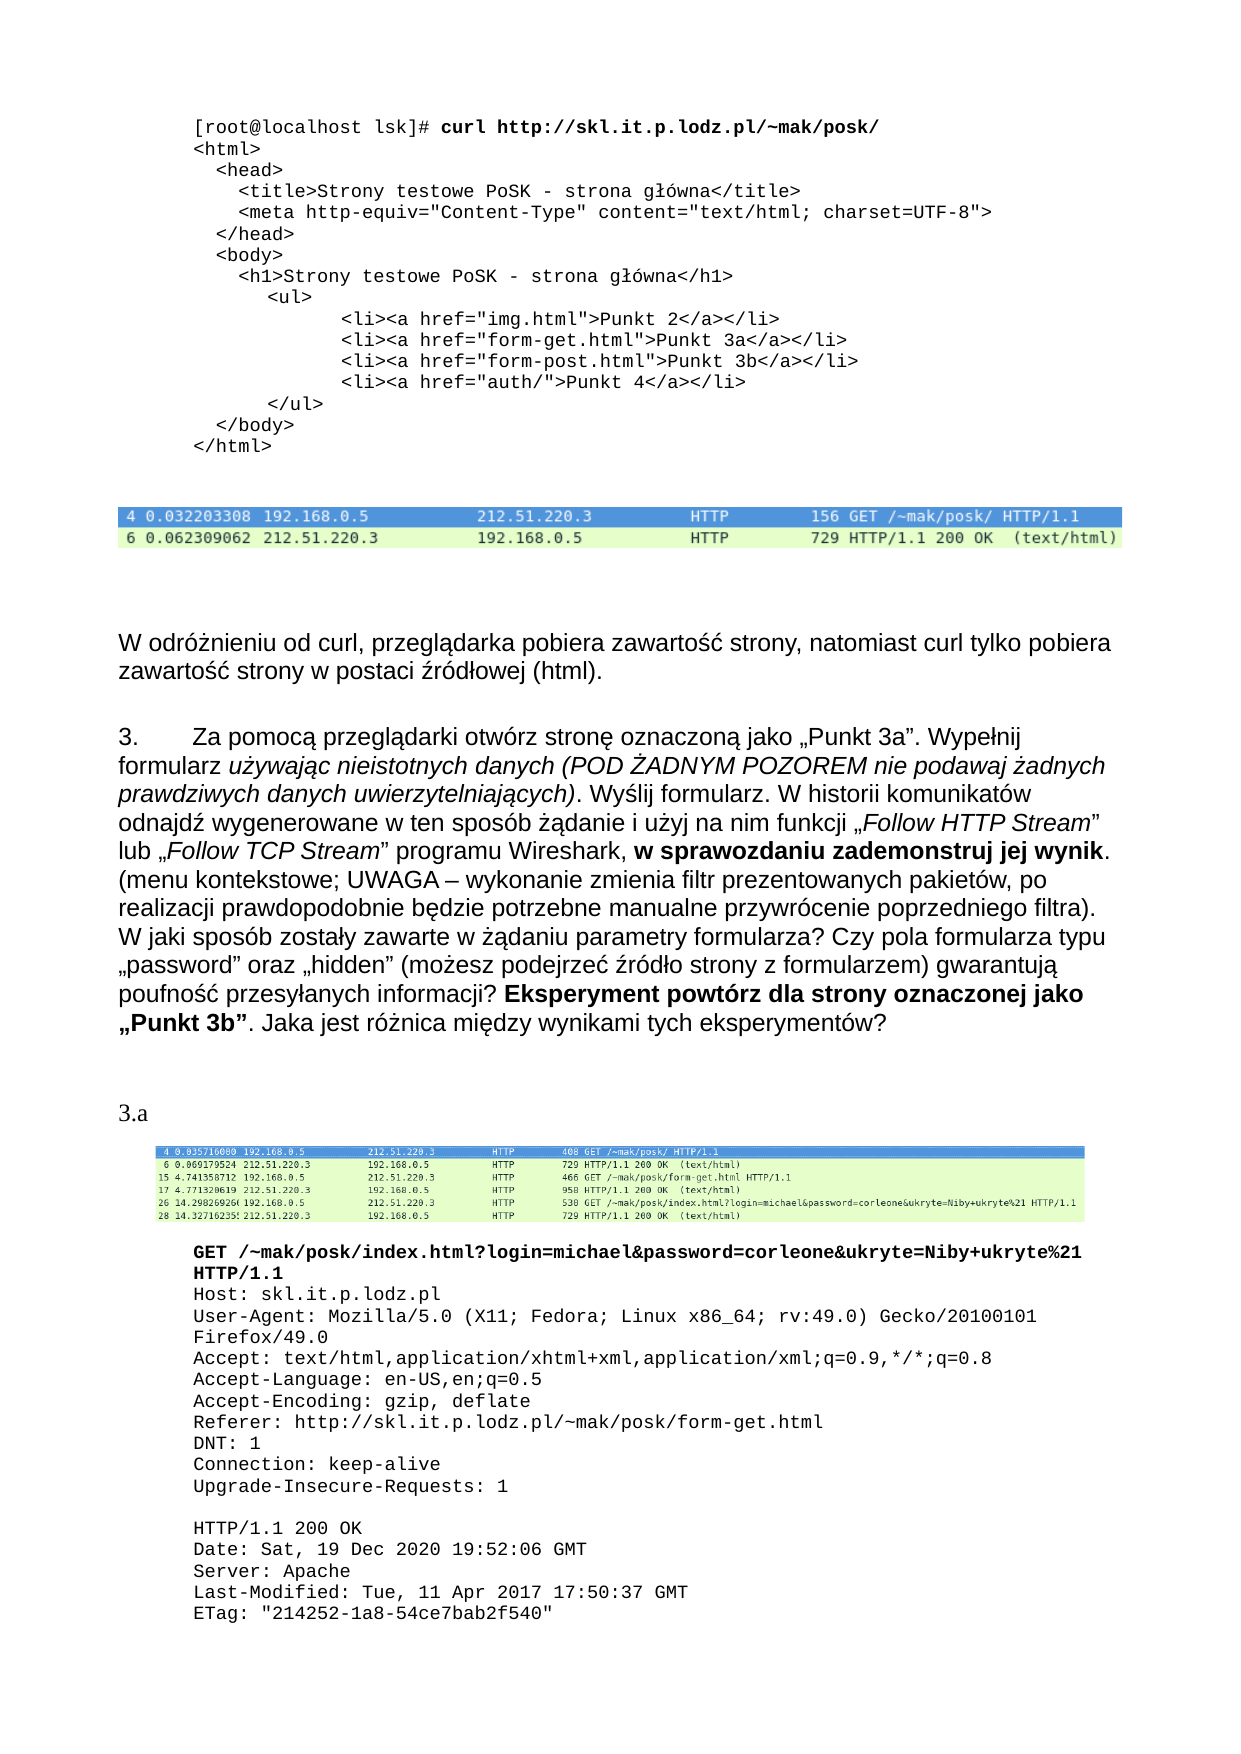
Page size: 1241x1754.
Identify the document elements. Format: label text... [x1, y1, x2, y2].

text <body> [193, 246, 1122, 267]
text </html> [193, 437, 1122, 458]
text <h1>Strony testowe PoSK - strona główna</h1> [193, 267, 1122, 288]
subtitle Za pomocą przeglądarki otwórz stronę oznaczoną jako „Punkt 3a”. Wypełnij formularz używając nieistotnych danych (POD ŻADNYM POZOREM nie podawaj żadnych prawdziwych danych uwierzytelniających). Wyślij formularz. W historii komunikatów odnajdź wygenerowane w ten sposób żądanie i użyj na nim funkcji „Follow HTTP Stream” lub „Follow TCP Stream” programu Wireshark, w sprawozdaniu zademonstruj jej wynik. (menu kontekstowe; UWAGA – wykonanie zmienia filtr prezentowanych pakietów, po realizacji prawdopodobnie będzie potrzebne manualne przywrócenie poprzedniego filtra). W jaki sposób zostały zawarte w żądaniu parametry formularza? Czy pola formularza typu „password” oraz „hidden” (możesz podejrzeć źródło strony z formularzem) gwarantują poufność przesyłanych informacji? Eksperyment powtórz dla strony oznaczonej jako „Punkt 3b”. Jaka jest różnica między wynikami tych eksperymentów? [118, 722, 1122, 1036]
text HTTP/1.1 200 OK [193, 1519, 1122, 1540]
text <html> [193, 139, 1122, 161]
text Accept-Language: en-US,en;q=0.5 [193, 1370, 1122, 1391]
text <li><a href="form-get.html">Punkt 3a</a></li> [193, 331, 1122, 352]
text Host: skl.it.p.lodz.pl [193, 1285, 1122, 1306]
text DNT: 1 [193, 1434, 1122, 1455]
text [root@localhost lsk]# curl http://skl.it.p.lodz.pl/~mak/posk/ [193, 118, 1122, 139]
text Connection: keep-alive [193, 1455, 1122, 1476]
text Referer: http://skl.it.p.lodz.pl/~mak/posk/form-get.html [193, 1413, 1122, 1434]
picture [155, 1146, 1085, 1222]
text <head> [193, 161, 1122, 182]
text <ul> [193, 288, 1122, 309]
picture [118, 507, 1123, 548]
text <li><a href="img.html">Punkt 2</a></li> [193, 309, 1122, 331]
subtitle W odróżnieniu od curl, przeglądarka pobiera zawartość strony, natomiast curl tylko pobiera zawartość strony w postaci źródłowej (html). [118, 628, 1122, 685]
text </body> [193, 416, 1122, 437]
text Server: Apache [193, 1561, 1122, 1583]
text GET /~mak/posk/index.html?login=michael&password=corleone&ukryte=Niby+ukryte%21 HTTP/1.1 [193, 1243, 1122, 1285]
text Accept-Encoding: gzip, deflate [193, 1391, 1122, 1413]
text Accept: text/html,application/xhtml+xml,application/xml;q=0.9,*/*;q=0.8 [193, 1349, 1122, 1370]
text Upgrade-Insecure-Requests: 1 [193, 1476, 1122, 1498]
text Date: Sat, 19 Dec 2020 19:52:06 GMT [193, 1540, 1122, 1561]
text </head> [193, 224, 1122, 246]
text <title>Strony testowe PoSK - strona główna</title> [193, 182, 1122, 203]
text 3.a [118, 1098, 1122, 1127]
text Last-Modified: Tue, 11 Apr 2017 17:50:37 GMT [193, 1583, 1122, 1604]
text <li><a href="form-post.html">Punkt 3b</a></li> [193, 352, 1122, 373]
text ETag: "214252-1a8-54ce7bab2f540" [193, 1604, 1122, 1625]
text User-Agent: Mozilla/5.0 (X11; Fedora; Linux x86_64; rv:49.0) Gecko/20100101 Firefox/49.0 [193, 1306, 1122, 1349]
text <li><a href="auth/">Punkt 4</a></li> [193, 373, 1122, 394]
text <meta http-equiv="Content-Type" content="text/html; charset=UTF-8"> [193, 203, 1122, 224]
text </ul> [193, 394, 1122, 416]
